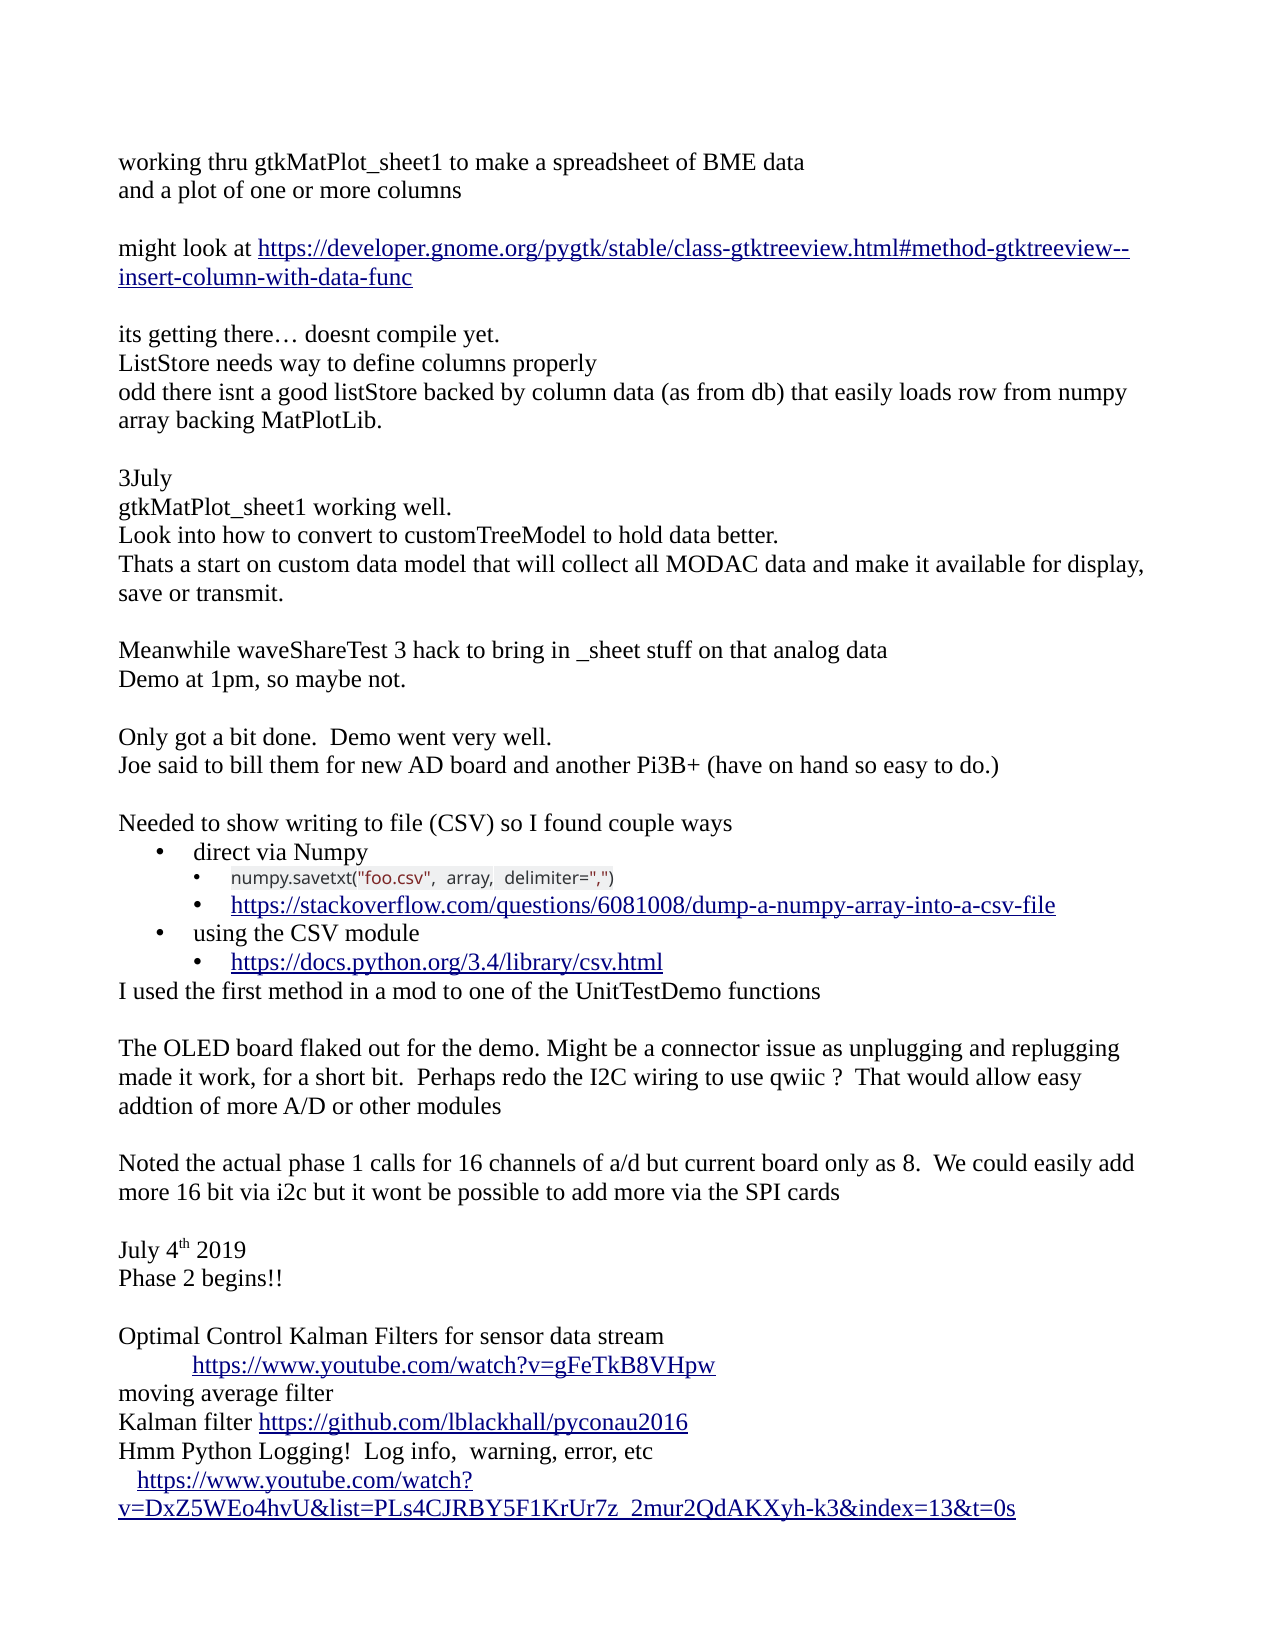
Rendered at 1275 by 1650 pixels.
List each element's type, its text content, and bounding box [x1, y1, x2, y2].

text Demo at 1pm, so maybe not. [118, 664, 1157, 693]
list direct via Numpy [156, 837, 1157, 866]
text Hmm Python Logging! Log info, warning, error, etc [118, 1436, 1157, 1465]
text Thats a start on custom data model that will collect all MODAC data and make it available for display, save or transmit. [118, 549, 1157, 607]
text Needed to show writing to file (CSV) so I found couple ways [118, 808, 1157, 837]
text its getting there… doesnt compile yet. [118, 319, 1157, 348]
text https://www.youtube.com/watch?v=DxZ5WEo4hvU&list=PLs4CJRBY5F1KrUr7z_2mur2QdAKXyh-k3&index=13&t=0s [118, 1465, 1157, 1522]
text Joe said to bill them for new AD board and another Pi3B+ (have on hand so easy to do.) [118, 751, 1157, 779]
list numpy.savetxt("foo.csv", array, delimiter=",") [193, 866, 1157, 890]
text working thru gtkMatPlot_sheet1 to make a spreadsheet of BME data [118, 147, 1157, 176]
text gtkMatPlot_sheet1 working well. [118, 492, 1157, 521]
text Noted the actual phase 1 calls for 16 channels of a/d but current board only as 8. We could easily add more 16 bit via i2c but it wont be possible to add more via the SPI cards [118, 1148, 1157, 1206]
text Look into how to convert to customTreeModel to hold data better. [118, 521, 1157, 549]
list https://stackoverflow.com/questions/6081008/dump-a-numpy-array-into-a-csv-file [193, 890, 1157, 918]
text Only got a bit done. Demo went very well. [118, 722, 1157, 751]
text Kalman filter https://github.com/lblackhall/pyconau2016 [118, 1407, 1157, 1436]
text and a plot of one or more columns [118, 176, 1157, 204]
text July 4th 2019 [118, 1235, 1157, 1263]
text odd there isnt a good listStore backed by column data (as from db) that easily loads row from numpy array backing MatPlotLib. [118, 377, 1157, 434]
list https://docs.python.org/3.4/library/csv.html [193, 947, 1157, 976]
text 3July [118, 463, 1157, 492]
text The OLED board flaked out for the demo. Might be a connector issue as unplugging and replugging made it work, for a short bit. Perhaps redo the I2C wiring to use qwiic ? That would allow easy addtion of more A/D or other modules [118, 1033, 1157, 1120]
text moving average filter [118, 1378, 1157, 1407]
text Optimal Control Kalman Filters for sensor data stream [118, 1321, 1157, 1350]
text Phase 2 begins!! [118, 1263, 1157, 1292]
text ListStore needs way to define columns properly [118, 348, 1157, 377]
text Meanwhile waveShareTest 3 hack to bring in _sheet stuff on that analog data [118, 636, 1157, 664]
text https://www.youtube.com/watch?v=gFeTkB8VHpw [118, 1350, 1157, 1378]
text I used the first method in a mod to one of the UnitTestDemo functions [118, 976, 1157, 1005]
list using the CSV module [156, 918, 1157, 947]
text might look at https://developer.gnome.org/pygtk/stable/class-gtktreeview.html#method-gtktreeview--insert-column-with-data-func [118, 233, 1157, 291]
